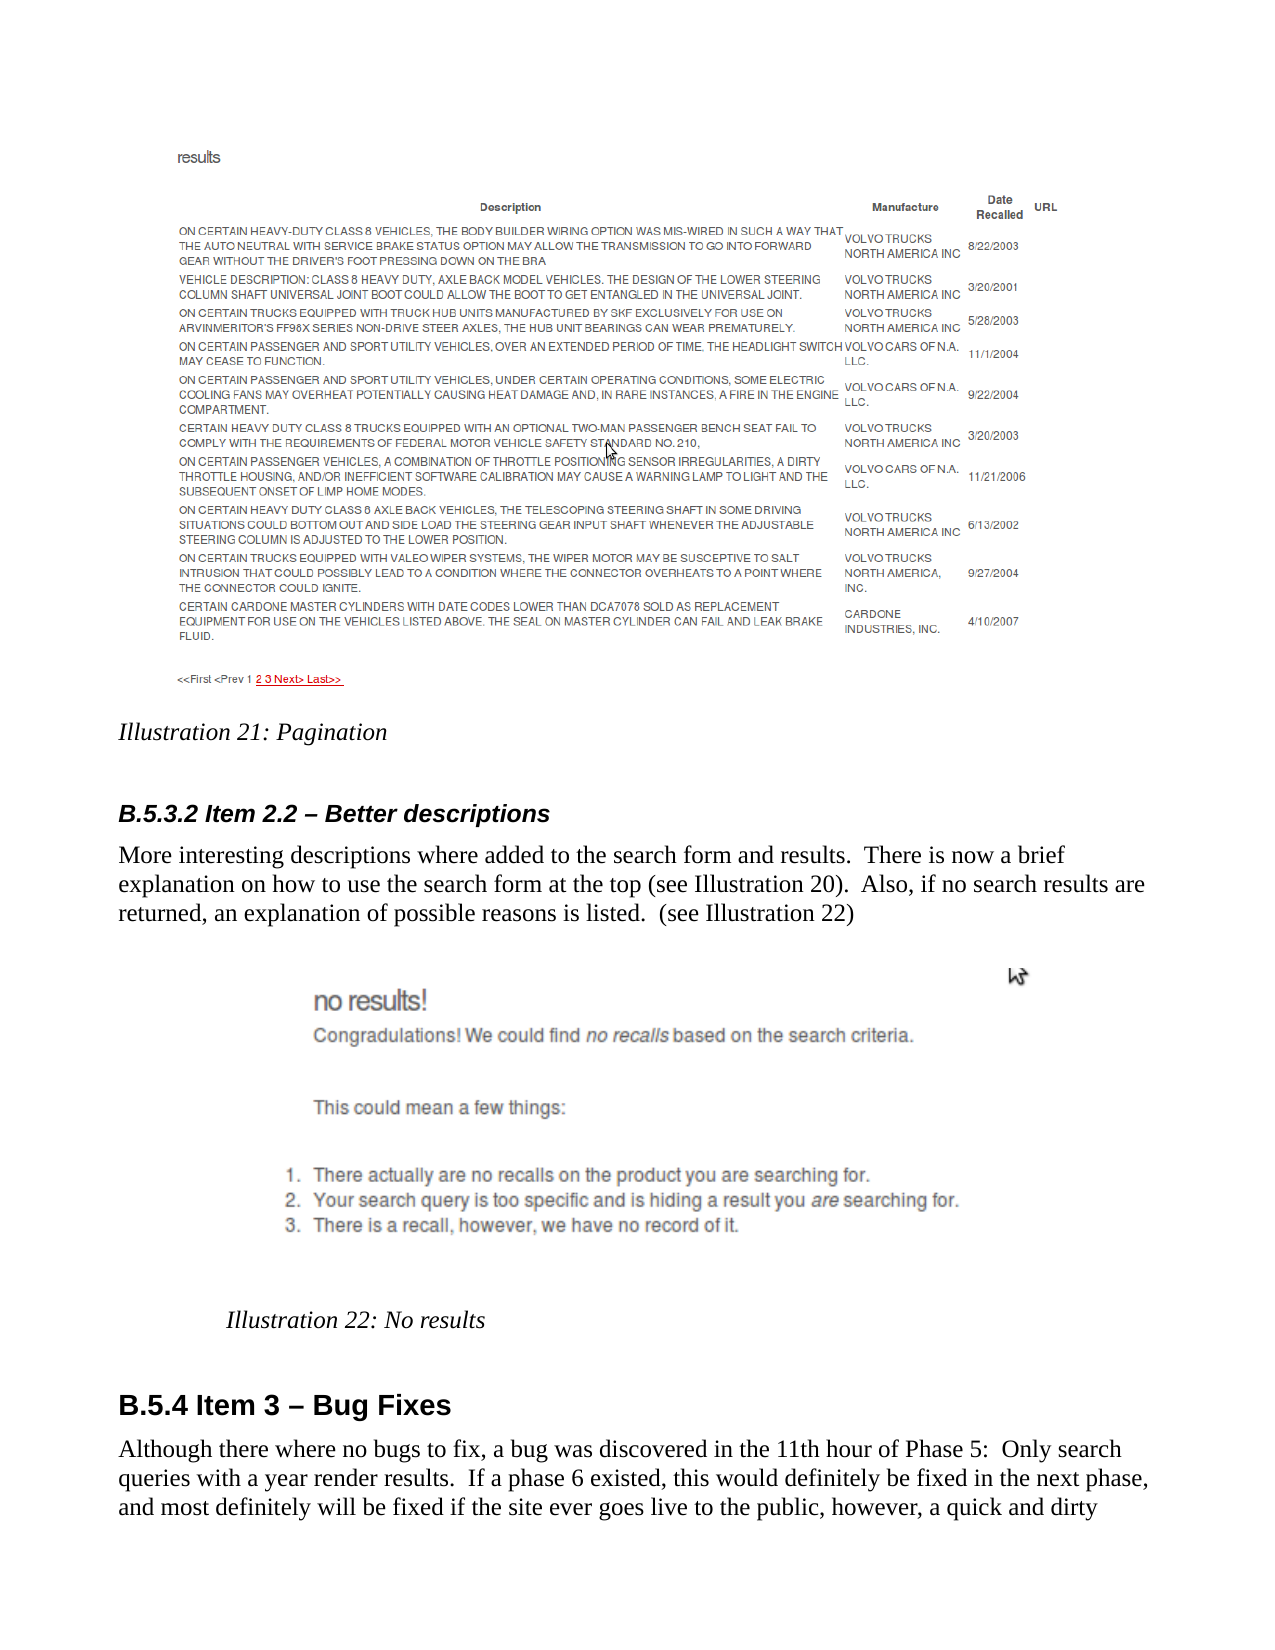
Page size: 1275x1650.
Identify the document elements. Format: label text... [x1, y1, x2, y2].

text Although there where no bugs to fix, a bug was discovered in the 11th hour of Phase 5: Only search queries with a year render results. If a phase 6 existed, this would definitely be fixed in the next phase, and most definitely will be fixed if the site ever goes live to the public, however, a quick and dirty [118, 1434, 1157, 1520]
text Illustration 22: No results [226, 1306, 1049, 1334]
text More interesting descriptions where added to the search form and results. There is now a brief explanation on how to use the search form at the top (see Illustration 20). Also, if no search results are returned, an explanation of possible reasons is listed. (see Illustration 22) [118, 840, 1157, 927]
subtitle B.5.3.2 Item 2.2 – Better descriptions [118, 799, 1157, 828]
picture [226, 968, 1050, 1306]
subtitle B.5.4 Item 3 – Bug Fixes [118, 1388, 1157, 1422]
picture [118, 130, 1158, 717]
text Illustration 21: Pagination [118, 717, 1157, 746]
